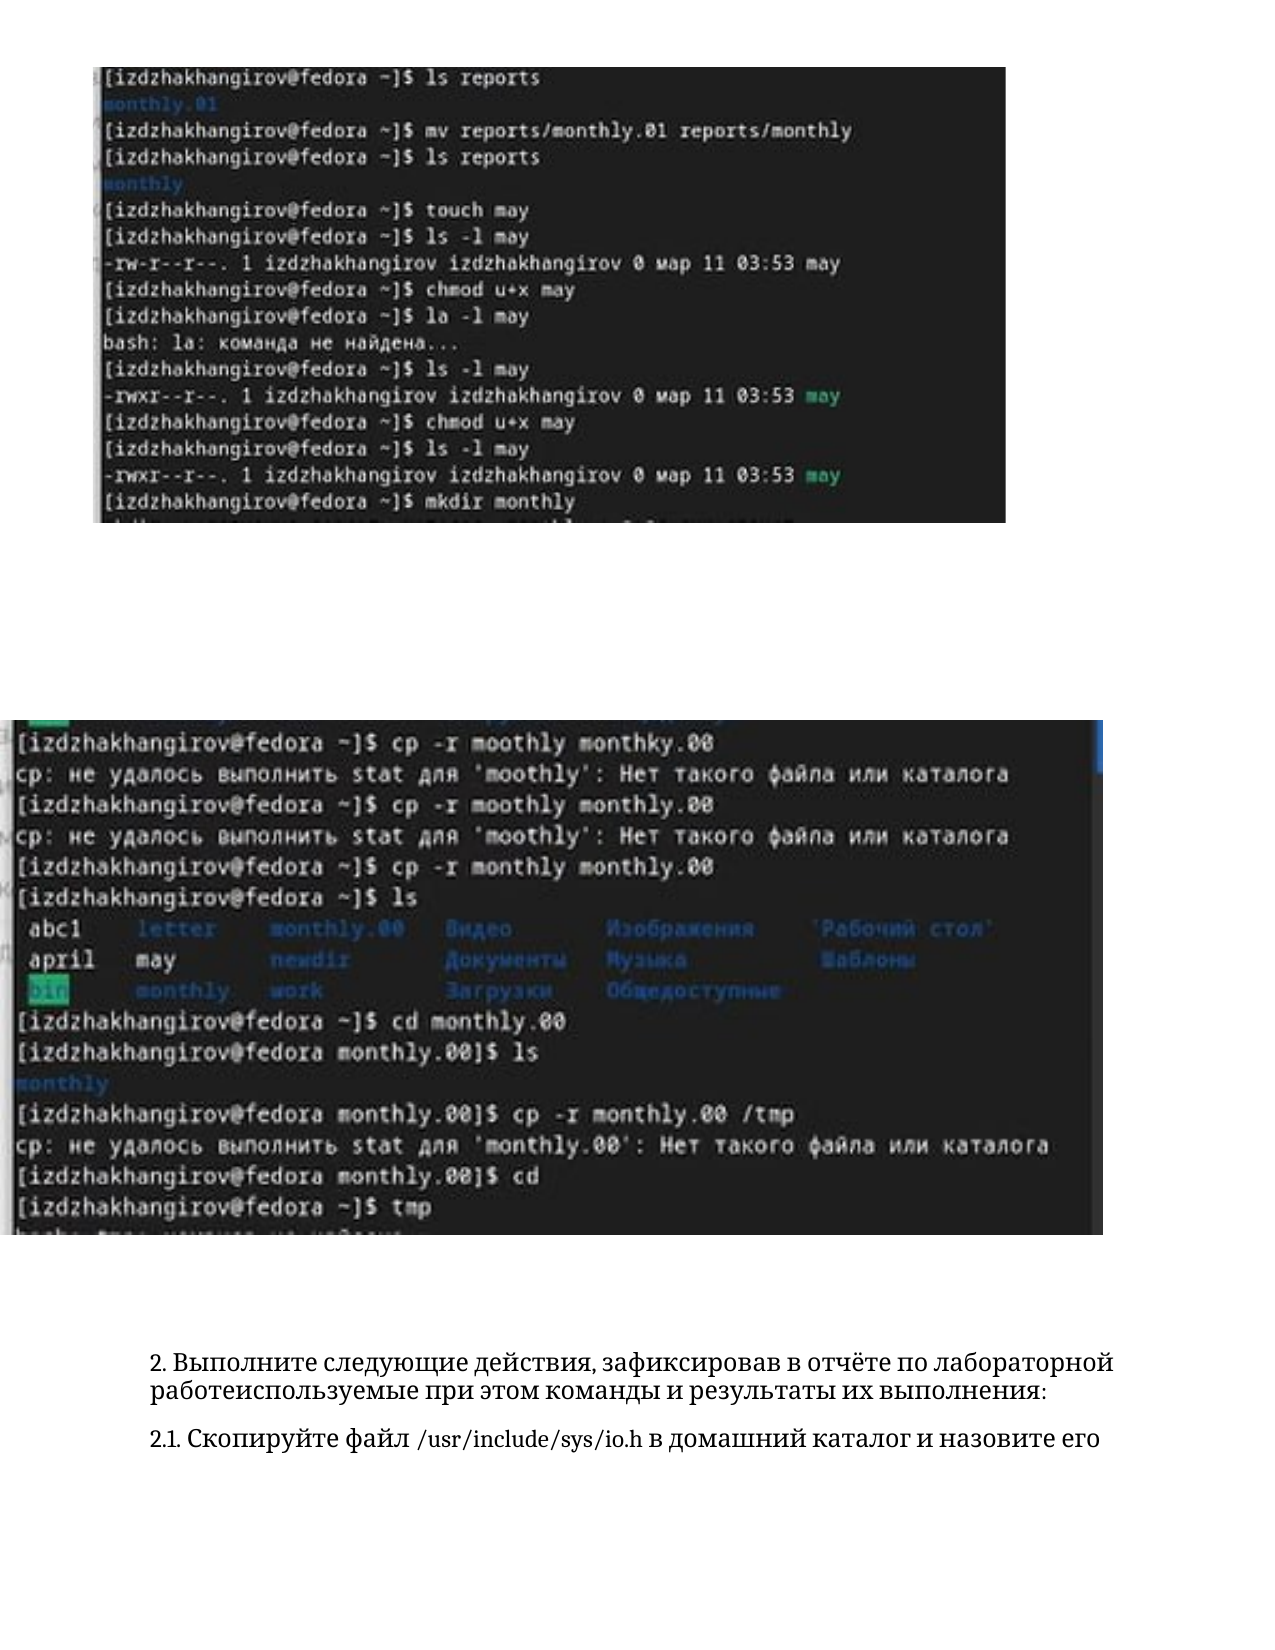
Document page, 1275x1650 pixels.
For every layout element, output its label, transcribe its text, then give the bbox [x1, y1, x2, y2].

text 2. Выполните следующие действия, зафиксировав в отчёте по лабораторной работеиспользуемые при этом команды и результаты их выполнения: [150, 1348, 1125, 1406]
picture [0, 720, 1103, 1235]
picture [92, 67, 1006, 523]
text 2.1. Скопируйте файл /usr/include/sys/io.h в домашний каталог и назовите его [150, 1425, 1125, 1453]
